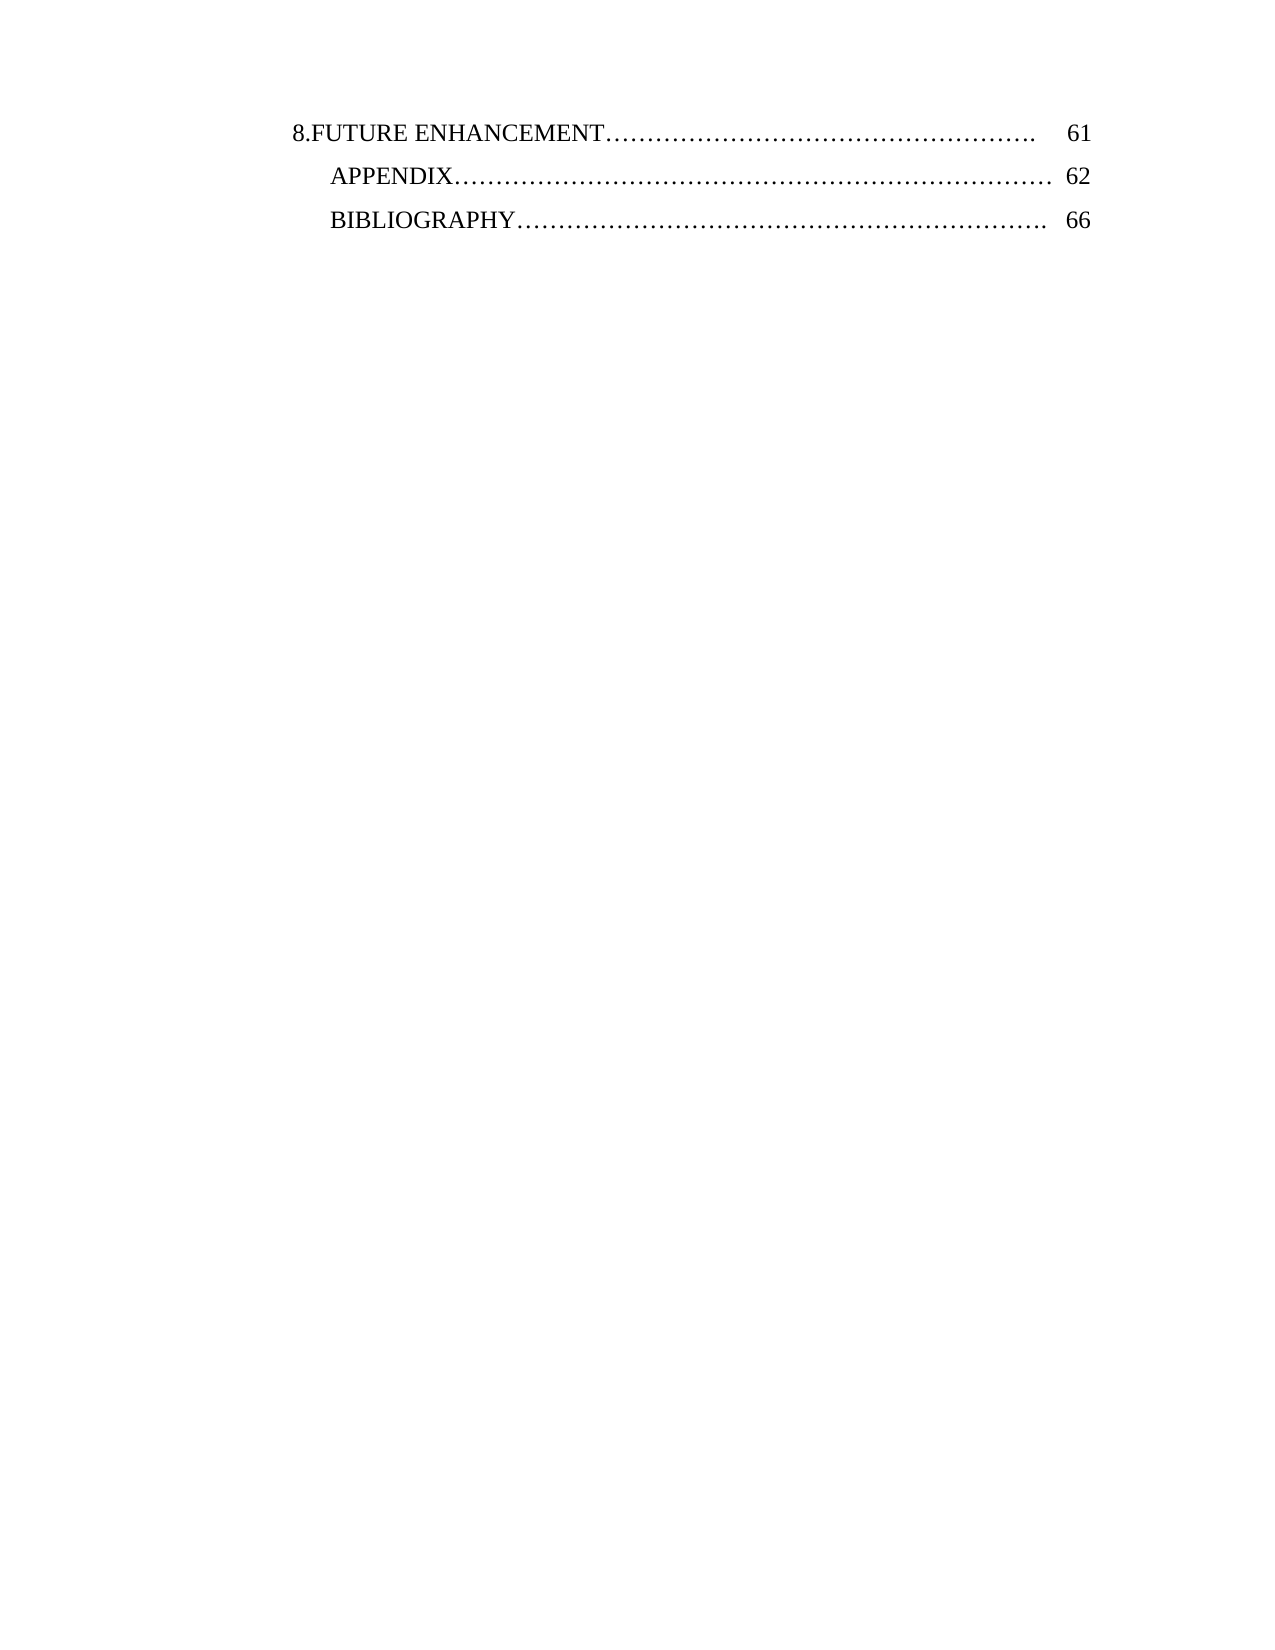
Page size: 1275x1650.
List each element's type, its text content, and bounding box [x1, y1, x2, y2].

text BIBLIOGRAPHY………………………………………………………. 66 [330, 205, 1127, 233]
list 8.FUTURE ENHANCEMENT……………………………………………. 61 [292, 118, 1127, 147]
text APPENDIX……………………………………………………………… 62 [330, 161, 1127, 190]
